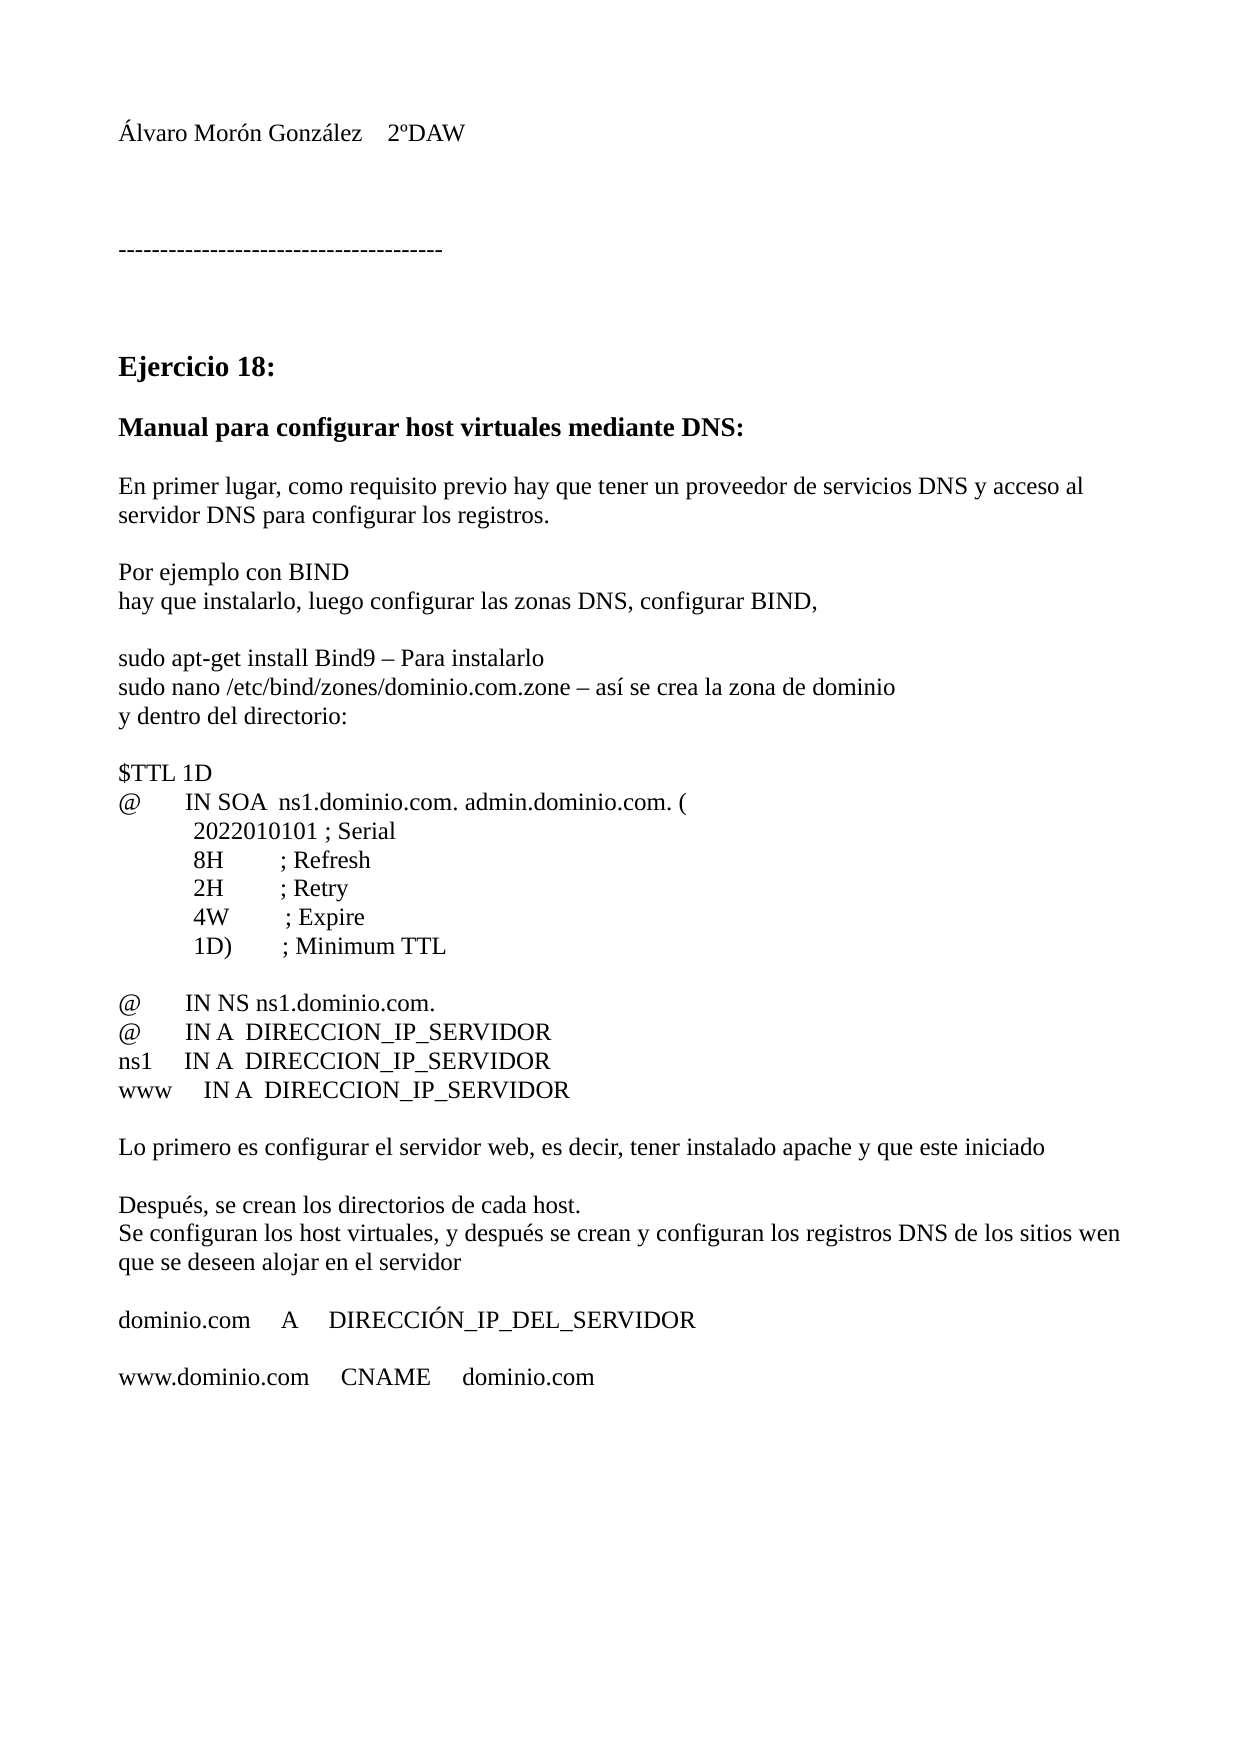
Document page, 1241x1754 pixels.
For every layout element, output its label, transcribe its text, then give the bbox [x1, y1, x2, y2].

text @ IN NS ns1.dominio.com. [118, 988, 1122, 1017]
text 2H ; Retry [118, 873, 1122, 902]
text 4W ; Expire [118, 902, 1122, 931]
text 8H ; Refresh [118, 845, 1122, 873]
text Manual para configurar host virtuales mediante DNS: [118, 411, 1122, 442]
text $TTL 1D [118, 758, 1122, 787]
text ns1 IN A DIRECCION_IP_SERVIDOR [118, 1046, 1122, 1075]
text y dentro del directorio: [118, 701, 1122, 730]
text sudo nano /etc/bind/zones/dominio.com.zone – así se crea la zona de dominio [118, 672, 1122, 701]
text sudo apt-get install Bind9 – Para instalarlo [118, 643, 1122, 672]
text Después, se crean los directorios de cada host. [118, 1190, 1122, 1218]
text www.dominio.com CNAME dominio.com [118, 1362, 1122, 1391]
text En primer lugar, como requisito previo hay que tener un proveedor de servicios DNS y acceso al servidor DNS para configurar los registros. [118, 471, 1122, 528]
text Se configuran los host virtuales, y después se crean y configuran los registros DNS de los sitios wen que se deseen alojar en el servidor [118, 1218, 1122, 1276]
text --------------------------------------- [118, 234, 1122, 263]
text @ IN SOA ns1.dominio.com. admin.dominio.com. ( [118, 787, 1122, 816]
text Por ejemplo con BIND [118, 557, 1122, 586]
text Ejercicio 18: [118, 349, 1122, 382]
text hay que instalarlo, luego configurar las zonas DNS, configurar BIND, [118, 586, 1122, 615]
text 1D) ; Minimum TTL [118, 931, 1122, 960]
text Lo primero es configurar el servidor web, es decir, tener instalado apache y que este iniciado [118, 1132, 1122, 1161]
text @ IN A DIRECCION_IP_SERVIDOR [118, 1017, 1122, 1046]
text 2022010101 ; Serial [118, 816, 1122, 845]
text dominio.com A DIRECCIÓN_IP_DEL_SERVIDOR [118, 1305, 1122, 1333]
text www IN A DIRECCION_IP_SERVIDOR [118, 1075, 1122, 1103]
